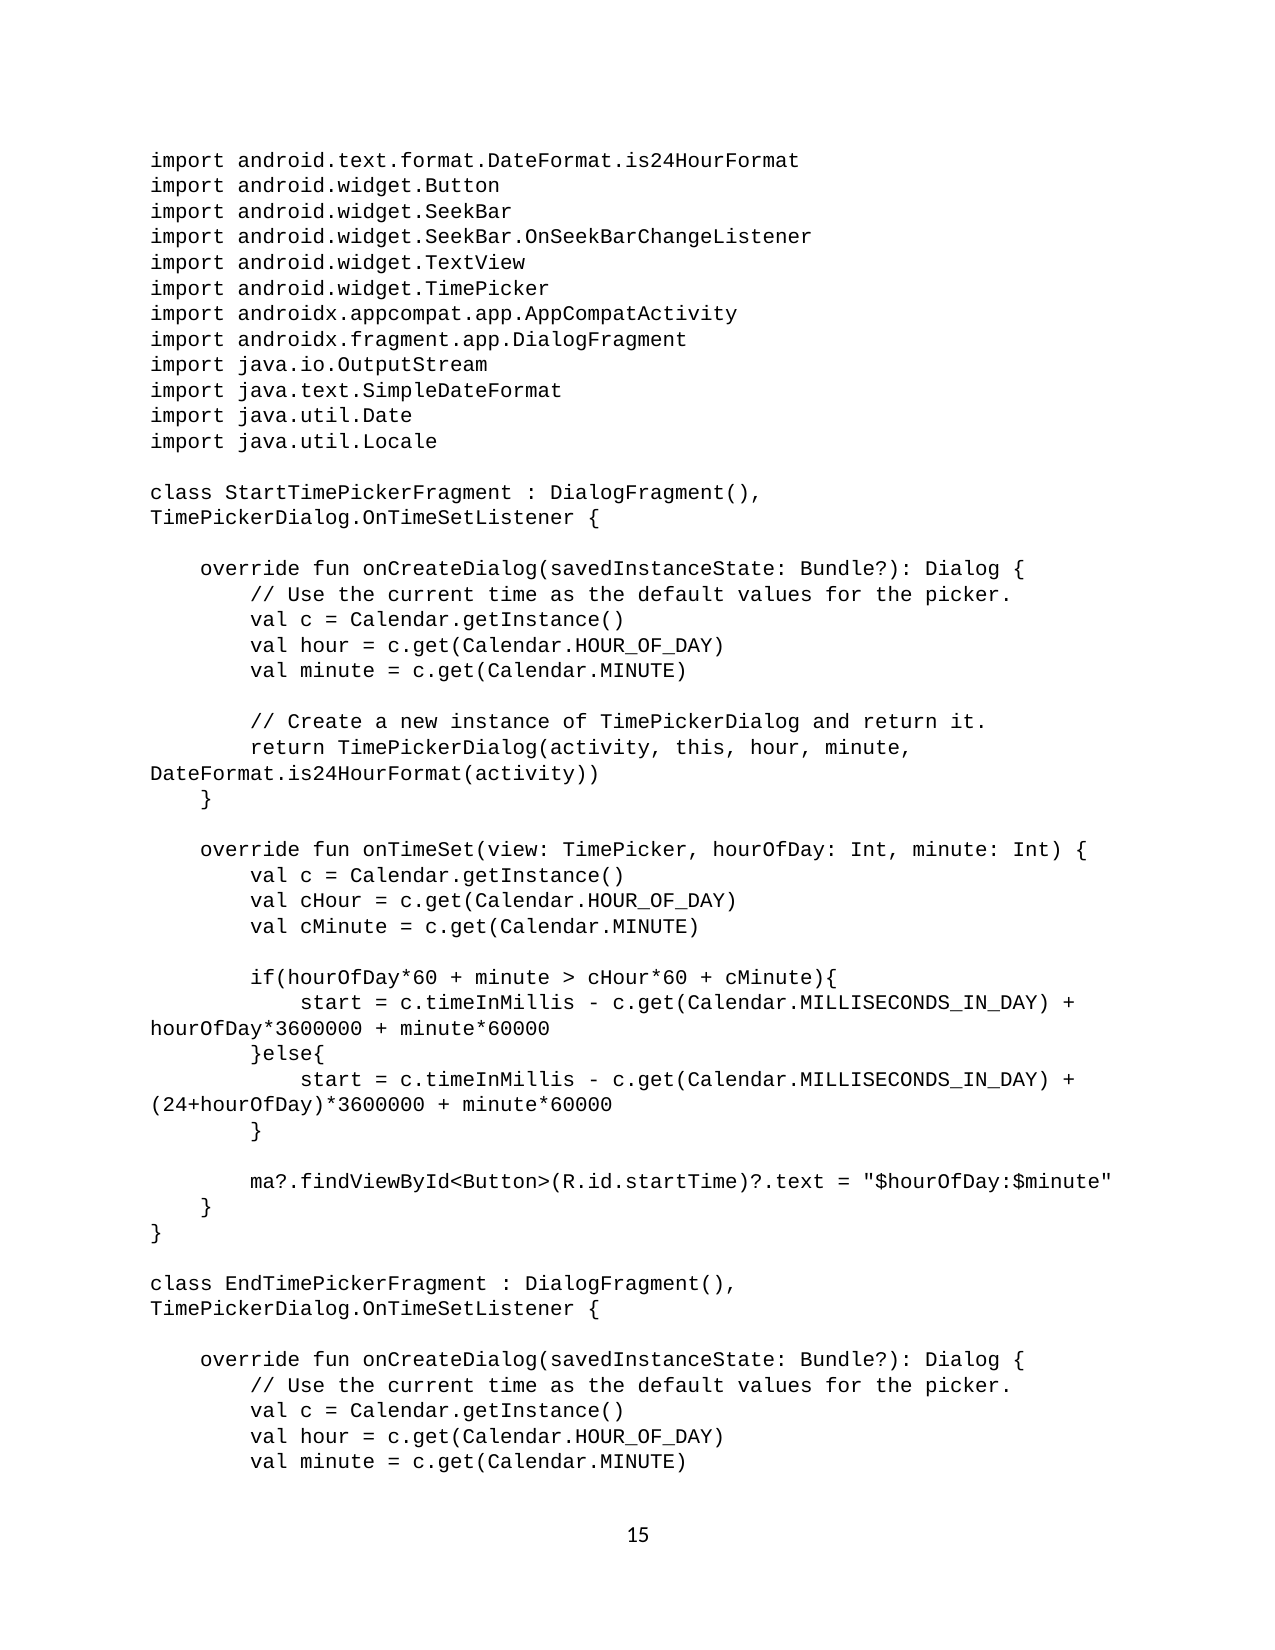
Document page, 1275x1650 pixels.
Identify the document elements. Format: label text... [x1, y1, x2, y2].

text val hour = c.get(Calendar.HOUR_OF_DAY) [150, 635, 1125, 658]
text val minute = c.get(Calendar.MINUTE) [150, 1452, 1125, 1475]
text return TimePickerDialog(activity, this, hour, minute, DateFormat.is24HourFormat(activity)) [150, 737, 1125, 786]
text val c = Calendar.getInstance() [150, 609, 1125, 633]
text override fun onCreateDialog(savedInstanceState: Bundle?): Dialog { [150, 558, 1125, 582]
text } [150, 788, 1125, 812]
text start = c.timeInMillis - c.get(Calendar.MILLISECONDS_IN_DAY) + (24+hourOfDay)*3600000 + minute*60000 [150, 1069, 1125, 1118]
text if(hourOfDay*60 + minute > cHour*60 + cMinute){ [150, 967, 1125, 990]
text import java.io.OutputStream [150, 354, 1125, 378]
text import java.util.Date [150, 405, 1125, 429]
text override fun onTimeSet(view: TimePicker, hourOfDay: Int, minute: Int) { [150, 839, 1125, 863]
text import androidx.fragment.app.DialogFragment [150, 329, 1125, 352]
text import java.util.Locale [150, 431, 1125, 454]
text ma?.findViewById<Button>(R.id.startTime)?.text = "$hourOfDay:$minute" [150, 1171, 1125, 1194]
text import android.widget.SeekBar [150, 201, 1125, 225]
text import androidx.appcompat.app.AppCompatActivity [150, 303, 1125, 327]
text // Use the current time as the default values for the picker. [150, 1375, 1125, 1399]
text } [150, 1196, 1125, 1220]
text import android.widget.TimePicker [150, 278, 1125, 301]
text } [150, 1120, 1125, 1143]
text import android.widget.TextView [150, 252, 1125, 276]
text class StartTimePickerFragment : DialogFragment(), TimePickerDialog.OnTimeSetListener { [150, 482, 1125, 531]
text val c = Calendar.getInstance() [150, 1401, 1125, 1424]
text val cMinute = c.get(Calendar.MINUTE) [150, 916, 1125, 939]
text val cHour = c.get(Calendar.HOUR_OF_DAY) [150, 890, 1125, 914]
text override fun onCreateDialog(savedInstanceState: Bundle?): Dialog { [150, 1349, 1125, 1373]
text } [150, 1222, 1125, 1246]
text import android.text.format.DateFormat.is24HourFormat [150, 150, 1125, 174]
text import android.widget.SeekBar.OnSeekBarChangeListener [150, 227, 1125, 250]
text val hour = c.get(Calendar.HOUR_OF_DAY) [150, 1426, 1125, 1450]
text // Use the current time as the default values for the picker. [150, 584, 1125, 607]
text import android.widget.Button [150, 176, 1125, 199]
text }else{ [150, 1043, 1125, 1067]
text val c = Calendar.getInstance() [150, 864, 1125, 888]
text start = c.timeInMillis - c.get(Calendar.MILLISECONDS_IN_DAY) + hourOfDay*3600000 + minute*60000 [150, 992, 1125, 1041]
text val minute = c.get(Calendar.MINUTE) [150, 660, 1125, 684]
text class EndTimePickerFragment : DialogFragment(), TimePickerDialog.OnTimeSetListener { [150, 1273, 1125, 1322]
text // Create a new instance of TimePickerDialog and return it. [150, 711, 1125, 735]
text import java.text.SimpleDateFormat [150, 380, 1125, 403]
